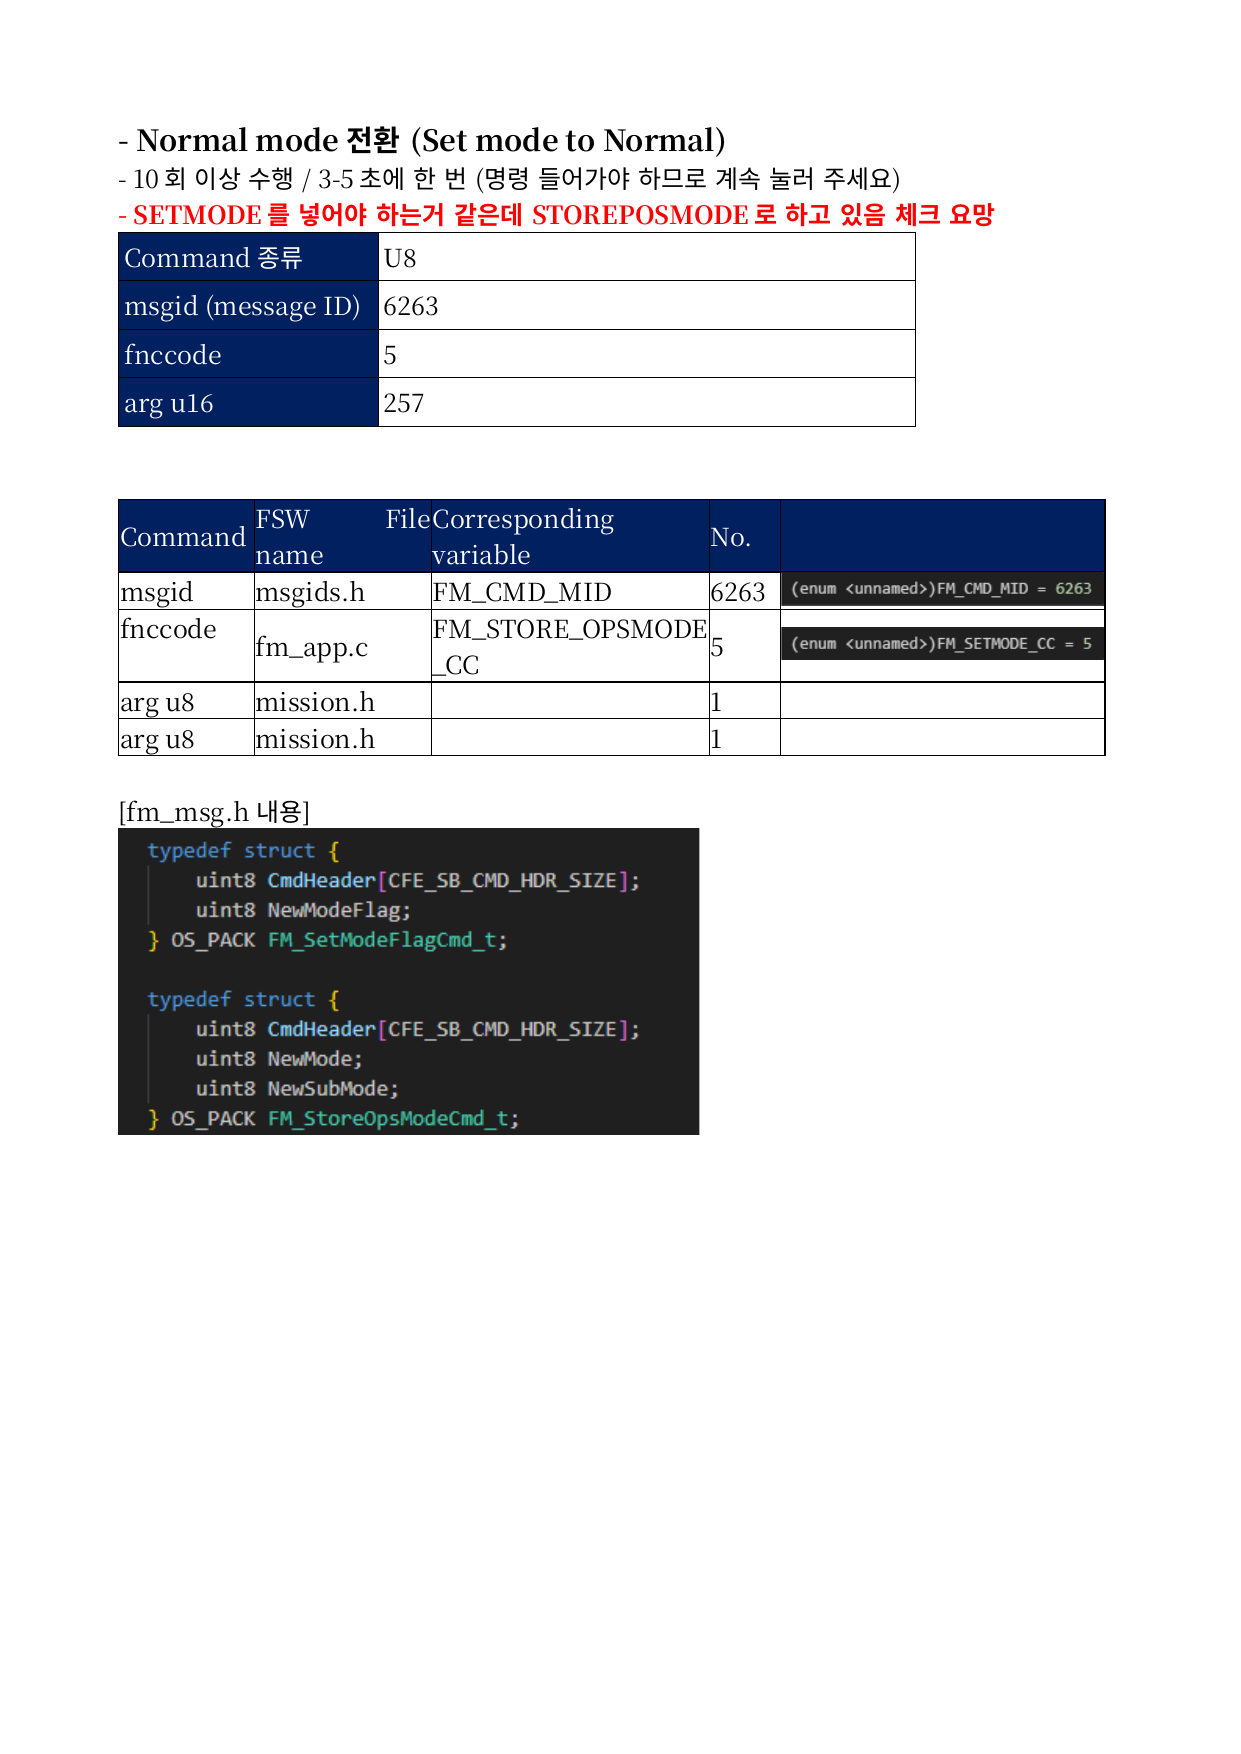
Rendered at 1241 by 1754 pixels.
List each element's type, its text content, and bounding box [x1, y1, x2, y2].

table_cell [781, 719, 1104, 755]
table_cell msgid (message ID) [119, 281, 378, 329]
table_cell fnccode [119, 330, 378, 377]
picture [781, 572, 1104, 606]
table_cell 1 [710, 683, 780, 718]
text - SETMODE를 넣어야 하는거 같은데 STOREPOSMODE로 하고 있음 체크 요망 [118, 196, 1122, 232]
table_cell [781, 683, 1104, 718]
table_cell fm_app.c [255, 610, 431, 681]
table_cell arg u8 [119, 719, 254, 755]
table_cell arg u16 [119, 378, 378, 426]
table_cell mission.h [255, 683, 431, 718]
table_cell 1 [710, 719, 780, 755]
table_header Command 종류 [119, 233, 378, 280]
table_cell FM_CMD_MID [432, 573, 709, 608]
table_header Corresponding variable [432, 500, 709, 571]
table_cell 5 [710, 610, 780, 681]
table_cell arg u8 [119, 683, 254, 718]
table_cell msgids.h [255, 573, 431, 608]
table_cell msgid [119, 573, 254, 608]
table_header Command [119, 500, 254, 571]
table_cell 6263 [710, 573, 780, 608]
table_cell FM_STORE_OPSMODE_CC [432, 610, 709, 681]
table_cell fnccode [119, 610, 254, 681]
table_header U8 [379, 233, 915, 280]
text - 10회 이상 수행 / 3-5초에 한 번 (명령 들어가야 하므로 계속 눌러 주세요) [118, 160, 1122, 196]
table_header FSW File name [255, 500, 431, 571]
picture [118, 828, 700, 1135]
table_cell mission.h [255, 719, 431, 755]
table_cell 6263 [379, 281, 915, 329]
table_header No. [710, 500, 780, 571]
table_cell [781, 660, 1104, 681]
text - Normal mode 전환 (Set mode to Normal) [118, 118, 1122, 160]
table_cell [432, 683, 709, 718]
table_header [781, 500, 1104, 571]
table_cell 257 [379, 378, 915, 426]
table_cell 5 [379, 330, 915, 377]
picture [781, 627, 1104, 660]
text [fm_msg.h 내용] [118, 792, 1122, 828]
table_cell [781, 610, 1104, 627]
table_cell [432, 719, 709, 755]
